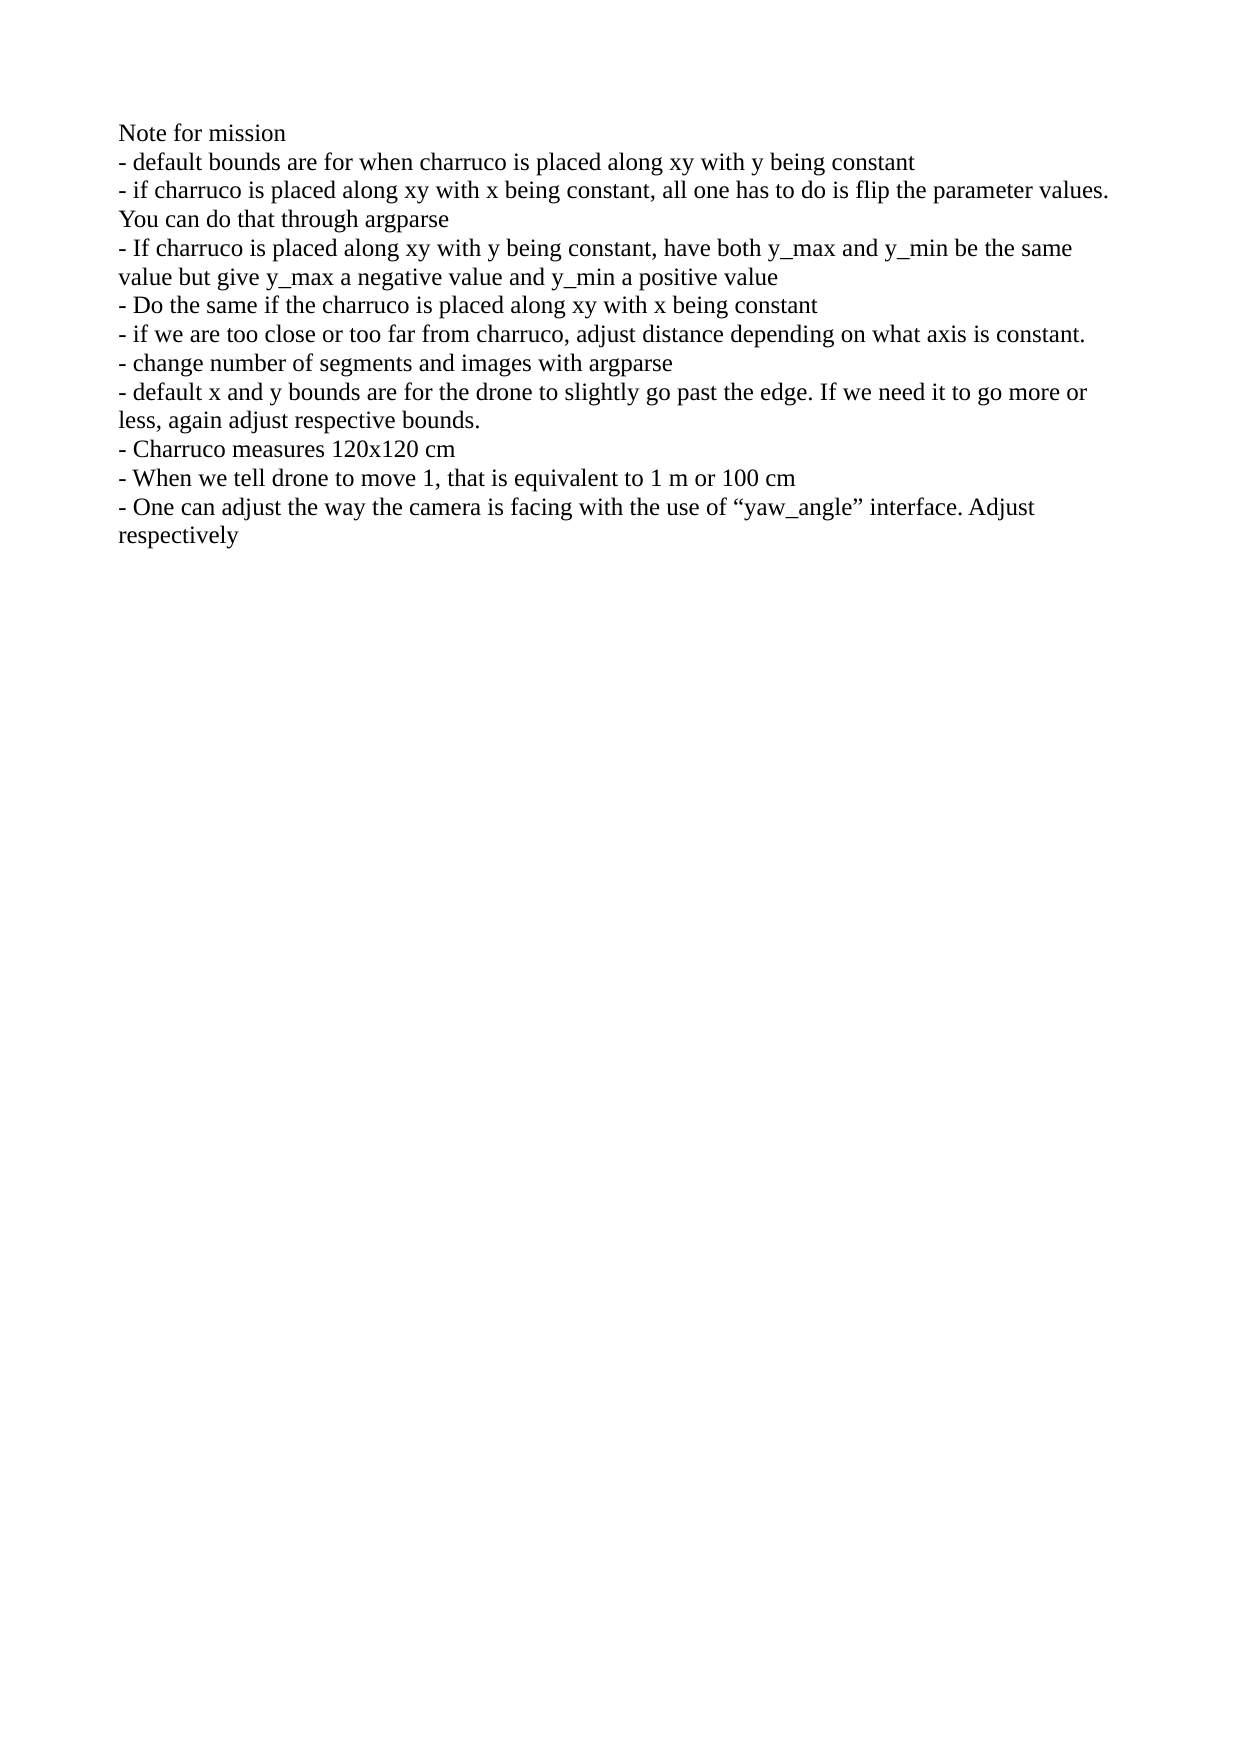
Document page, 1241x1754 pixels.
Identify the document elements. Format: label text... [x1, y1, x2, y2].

text - change number of segments and images with argparse [118, 348, 1122, 377]
text Note for mission [118, 118, 1122, 147]
text - If charruco is placed along xy with y being constant, have both y_max and y_min be the same value but give y_max a negative value and y_min a positive value [118, 233, 1122, 291]
text - if we are too close or too far from charruco, adjust distance depending on what axis is constant. [118, 319, 1122, 348]
text - default x and y bounds are for the drone to slightly go past the edge. If we need it to go more or less, again adjust respective bounds. [118, 377, 1122, 434]
text - if charruco is placed along xy with x being constant, all one has to do is flip the parameter values. You can do that through argparse [118, 176, 1122, 233]
text - Do the same if the charruco is placed along xy with x being constant [118, 291, 1122, 319]
text - One can adjust the way the camera is facing with the use of “yaw_angle” interface. Adjust respectively [118, 492, 1122, 549]
text - When we tell drone to move 1, that is equivalent to 1 m or 100 cm [118, 463, 1122, 492]
text - default bounds are for when charruco is placed along xy with y being constant [118, 147, 1122, 176]
text - Charruco measures 120x120 cm [118, 434, 1122, 463]
